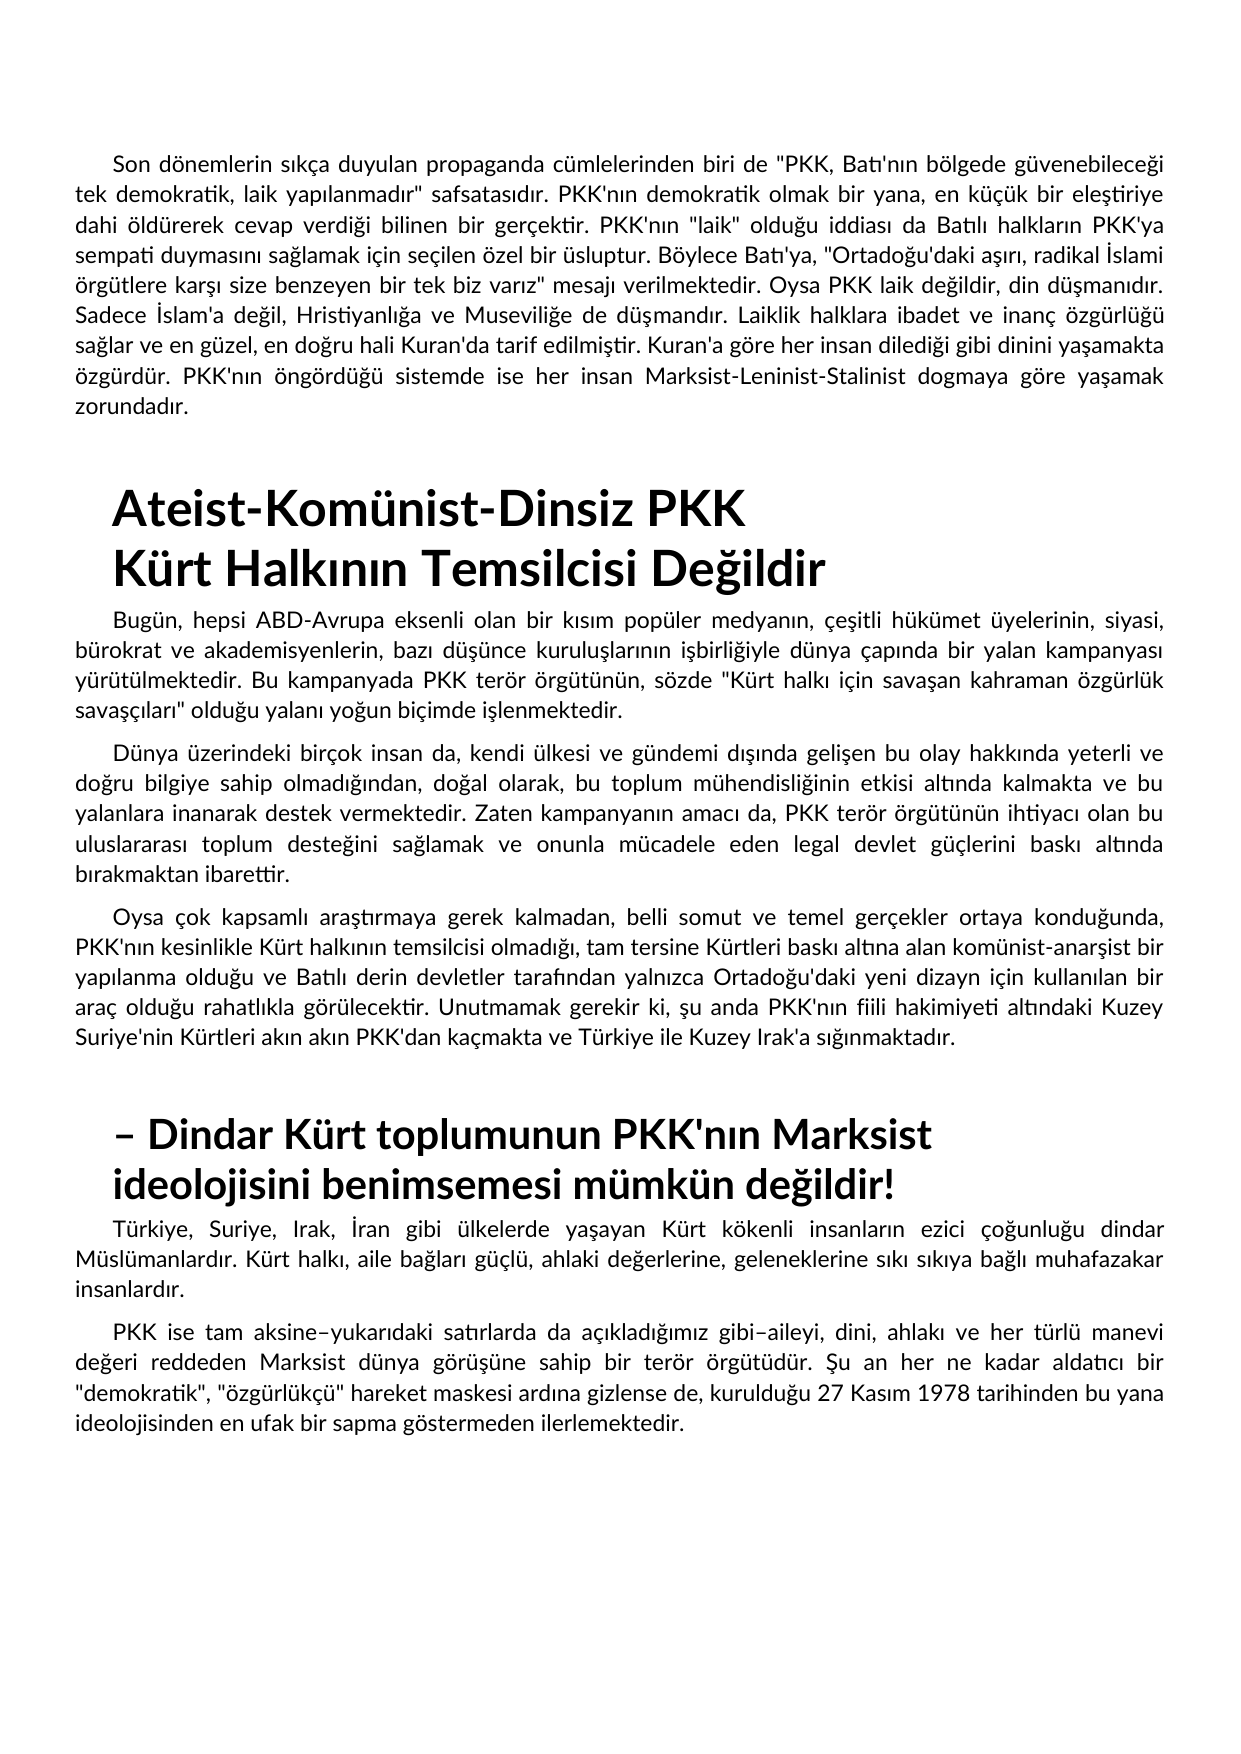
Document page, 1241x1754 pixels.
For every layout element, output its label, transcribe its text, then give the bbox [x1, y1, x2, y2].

text PKK ise tam aksine–yukarıdaki satırlarda da açıkladığımız gibi–aileyi, dini, ahlakı ve her türlü manevi değeri reddeden Marksist dünya görüşüne sahip bir terör örgütüdür. Şu an her ne kadar aldatıcı bir "demokratik", "özgürlükçü" hareket maskesi ardına gizlense de, kurulduğu 27 Kasım 1978 tarihinden bu yana ideolojisinden en ufak bir sapma göstermeden ilerlemektedir. [75, 1318, 1165, 1436]
text Dünya üzerindeki birçok insan da, kendi ülkesi ve gündemi dışında gelişen bu olay hakkında yeterli ve doğru bilgiye sahip olmadığından, doğal olarak, bu toplum mühendisliğinin etkisi altında kalmakta ve bu yalanlara inanarak destek vermektedir. Zaten kampanyanın amacı da, PKK terör örgütünün ihtiyacı olan bu uluslararası toplum desteğini sağlamak ve onunla mücadele eden legal devlet güçlerini baskı altında bırakmaktan ibarettir. [75, 739, 1165, 887]
text Oysa çok kapsamlı araştırmaya gerek kalmadan, belli somut ve temel gerçekler ortaya konduğunda, PKK'nın kesinlikle Kürt halkının temsilcisi olmadığı, tam tersine Kürtleri baskı altına alan komünist-anarşist bir yapılanma olduğu ve Batılı derin devletler tarafından yalnızca Ortadoğu'daki yeni dizayn için kullanılan bir araç olduğu rahatlıkla görülecektir. Unutmamak gerekir ki, şu anda PKK'nın fiili hakimiyeti altındaki Kuzey Suriye'nin Kürtleri akın akın PKK'dan kaçmakta ve Türkiye ile Kuzey Irak'a sığınmaktadır. [75, 902, 1165, 1051]
text Son dönemlerin sıkça duyulan propaganda cümlelerinden biri de "PKK, Batı'nın bölgede güvenebileceği tek demokratik, laik yapılanmadır" safsatasıdır. PKK'nın demokratik olmak bir yana, en küçük bir eleştiriye dahi öldürerek cevap verdiği bilinen bir gerçektir. PKK'nın "laik" olduğu iddiası da Batılı halkların PKK'ya sempati duymasını sağlamak için seçilen özel bir üsluptur. Böylece Batı'ya, "Ortadoğu'daki aşırı, radikal İslami örgütlere karşı size benzeyen bir tek biz varız" mesajı verilmektedir. Oysa PKK laik değildir, din düşmanıdır. Sadece İslam'a değil, Hristiyanlığa ve Museviliğe de düşmandır. Laiklik halklara ibadet ve inanç özgürlüğü sağlar ve en güzel, en doğru hali Kuran'da tarif edilmiştir. Kuran'a göre her insan dilediği gibi dinini yaşamakta özgürdür. PKK'nın öngördüğü sistemde ise her insan Marksist-Leninist-Stalinist dogmaya göre yaşamak zorundadır. [75, 150, 1165, 419]
subtitle Ateist-Komünist-Dinsiz PKK Kürt Halkının Temsilcisi Değildir [112, 477, 1165, 597]
text Türkiye, Suriye, Irak, İran gibi ülkelerde yaşayan Kürt kökenli insanların ezici çoğunluğu dindar Müslümanlardır. Kürt halkı, aile bağları güçlü, ahlaki değerlerine, geleneklerine sıkı sıkıya bağlı muhafazakar insanlardır. [75, 1215, 1165, 1303]
subtitle – Dindar Kürt toplumunun PKK'nın Marksist ideolojisini benimsemesi mümkün değildir! [112, 1108, 1165, 1208]
text Bugün, hepsi ABD-Avrupa eksenli olan bir kısım popüler medyanın, çeşitli hükümet üyelerinin, siyasi, bürokrat ve akademisyenlerin, bazı düşünce kuruluşlarının işbirliğiyle dünya çapında bir yalan kampanyası yürütülmektedir. Bu kampanyada PKK terör örgütünün, sözde "Kürt halkı için savaşan kahraman özgürlük savaşçıları" olduğu yalanı yoğun biçimde işlenmektedir. [75, 605, 1165, 723]
